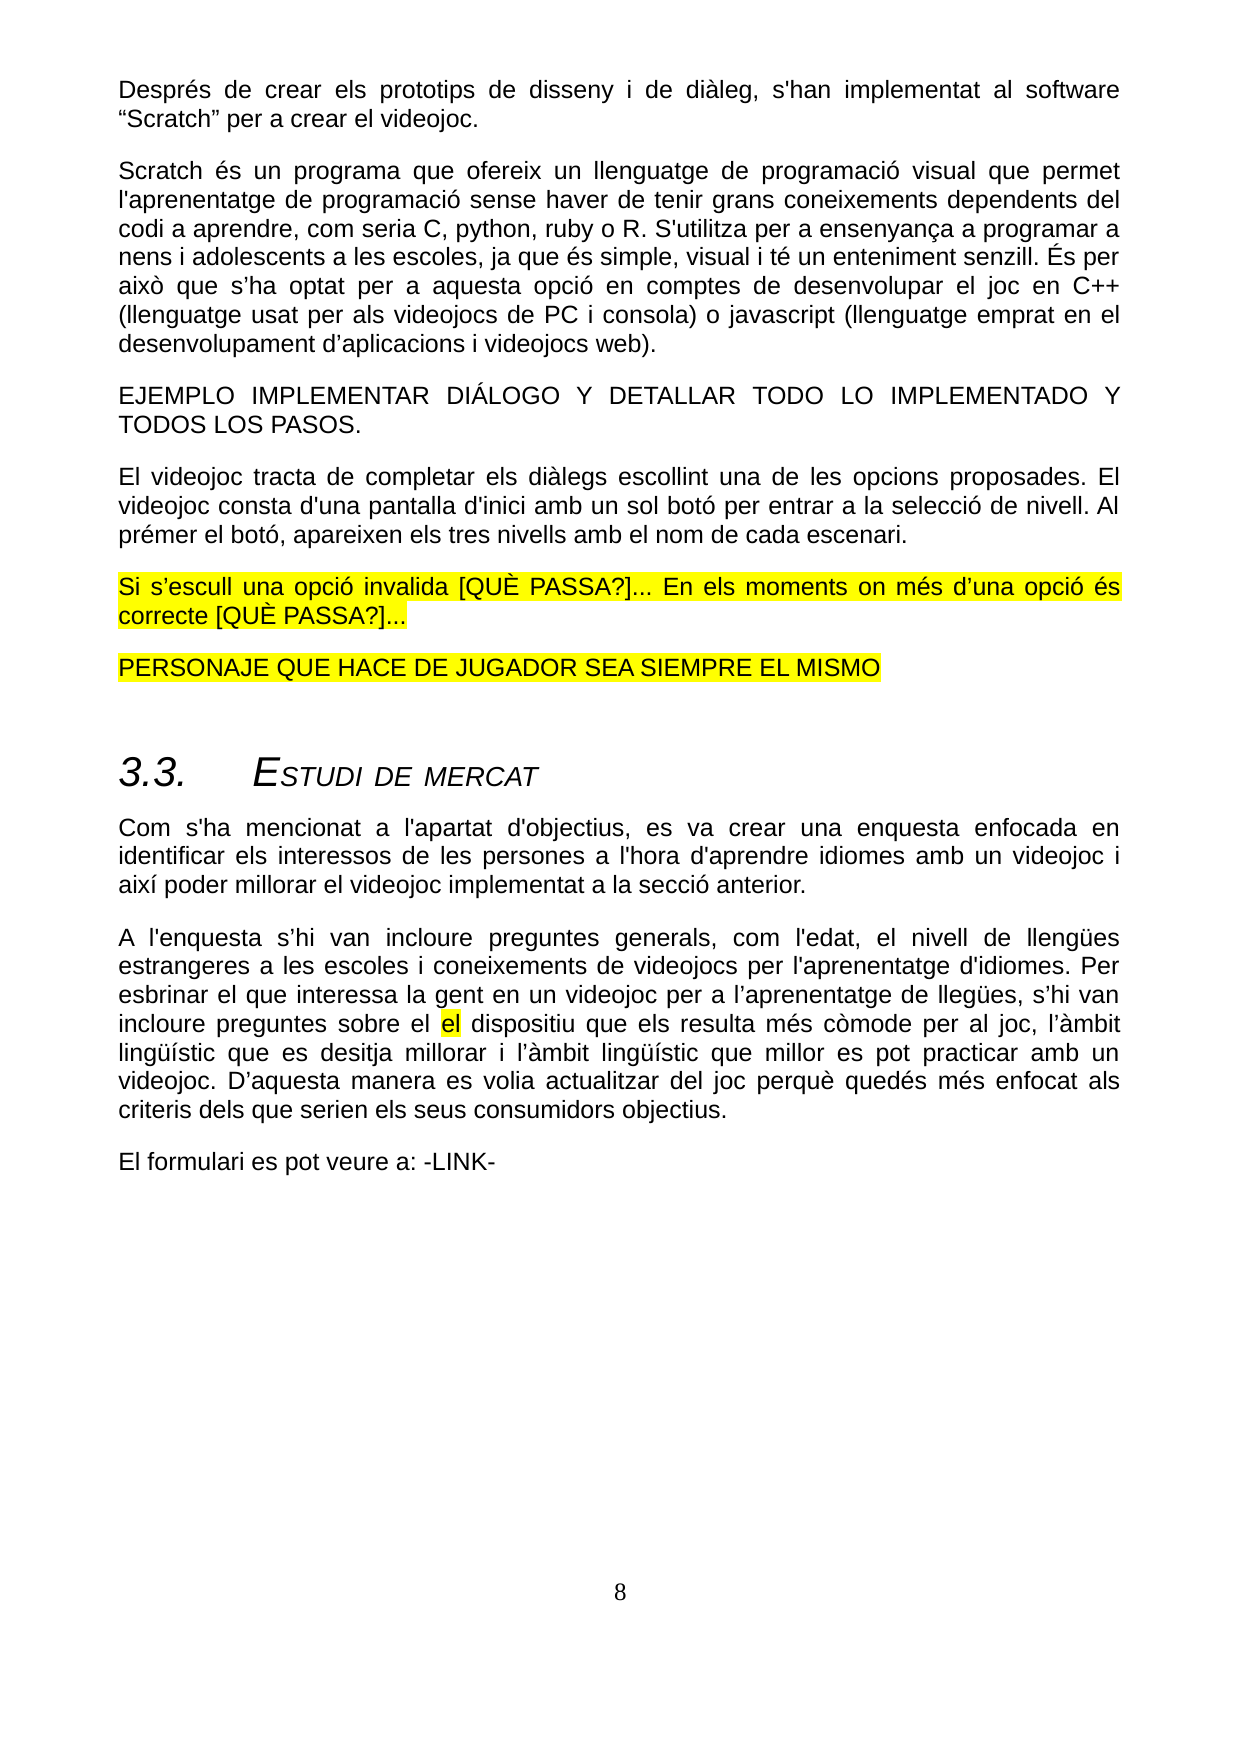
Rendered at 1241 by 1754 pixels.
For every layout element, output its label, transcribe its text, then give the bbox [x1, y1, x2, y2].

text Després de crear els prototips de disseny i de diàleg, s'han implementat al software “Scratch” per a crear el videojoc. [118, 75, 1122, 132]
text El videojoc tracta de completar els diàlegs escollint una de les opcions proposades. El videojoc consta d'una pantalla d'inici amb un sol botó per entrar a la selecció de nivell. Al prémer el botó, apareixen els tres nivells amb el nom de cada escenari. [118, 462, 1122, 548]
subtitle Estudi de mercat [118, 747, 1122, 795]
text Com s'ha mencionat a l'apartat d'objectius, es va crear una enquesta enfocada en identificar els interessos de les persones a l'hora d'aprendre idiomes amb un videojoc i així poder millorar el videojoc implementat a la secció anterior. [118, 813, 1122, 899]
text EJEMPLO IMPLEMENTAR DIÁLOGO Y DETALLAR TODO LO IMPLEMENTADO Y TODOS LOS PASOS. [118, 381, 1122, 438]
text El formulari es pot veure a: -LINK- [118, 1147, 1122, 1176]
text Si s’escull una opció invalida [QUÈ PASSA?]... En els moments on més d’una opció és correcte [QUÈ PASSA?]... [118, 572, 1122, 629]
text A l'enquesta s’hi van incloure preguntes generals, com l'edat, el nivell de llengües estrangeres a les escoles i coneixements de videojocs per l'aprenentatge d'idiomes. Per esbrinar el que interessa la gent en un videojoc per a l’aprenentatge de llegües, s’hi van incloure preguntes sobre el el dispositiu que els resulta més còmode per al joc, l’àmbit lingüístic que es desitja millorar i l’àmbit lingüístic que millor es pot practicar amb un videojoc. D’aquesta manera es volia actualitzar del joc perquè quedés més enfocat als criteris dels que serien els seus consumidors objectius. [118, 922, 1122, 1124]
text PERSONAJE QUE HACE DE JUGADOR SEA SIEMPRE EL MISMO [118, 653, 1122, 682]
text Scratch és un programa que ofereix un llenguatge de programació visual que permet l'aprenentatge de programació sense haver de tenir grans coneixements dependents del codi a aprendre, com seria C, python, ruby o R. S'utilitza per a ensenyança a programar a nens i adolescents a les escoles, ja que és simple, visual i té un enteniment senzill. És per això que s’ha optat per a aquesta opció en comptes de desenvolupar el joc en C++ (llenguatge usat per als videojocs de PC i consola) o javascript (llenguatge emprat en el desenvolupament d’aplicacions i videojocs web). [118, 156, 1122, 357]
